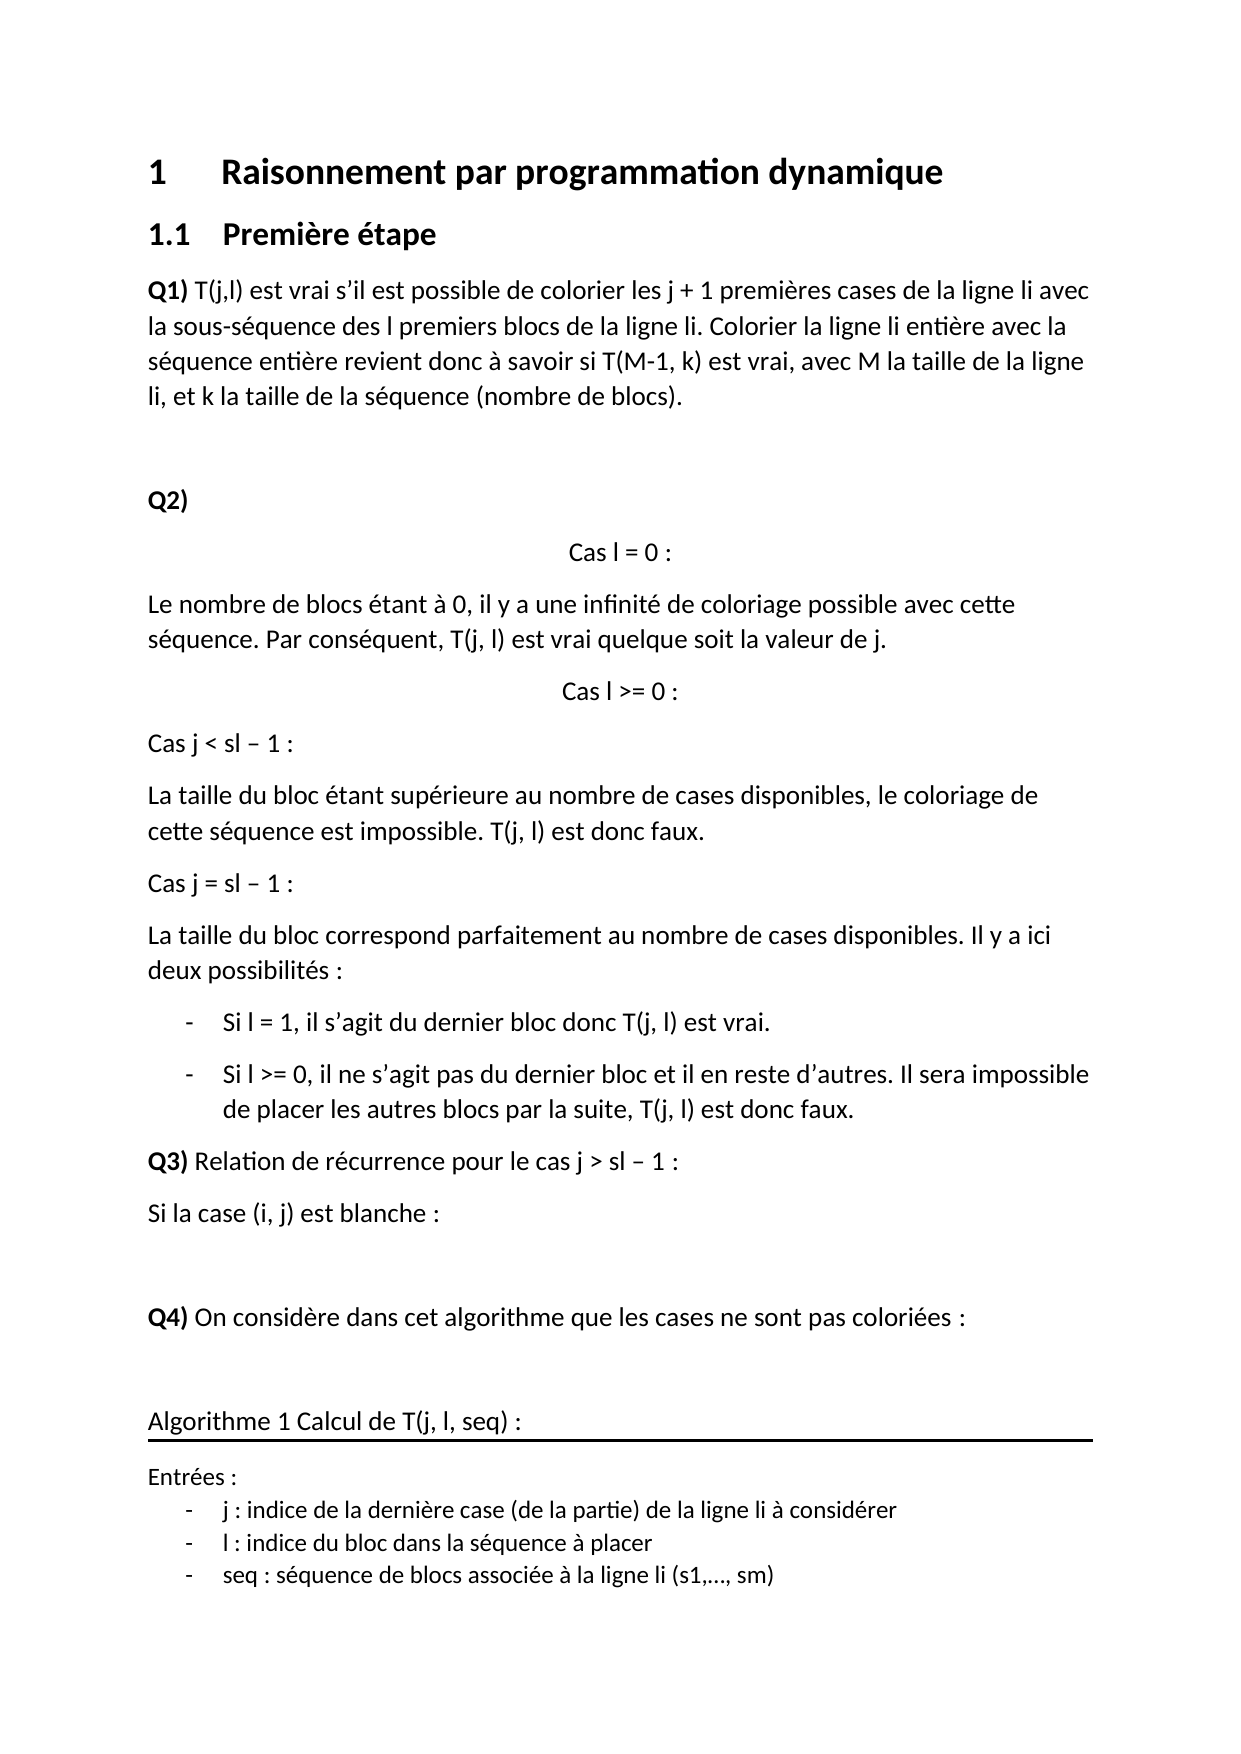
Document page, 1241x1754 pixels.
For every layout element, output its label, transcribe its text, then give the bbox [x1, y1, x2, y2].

list j : indice de la dernière case (de la partie) de la ligne li à considérer [185, 1494, 1093, 1524]
text Cas l >= 0 : [148, 674, 1093, 708]
text Q4) On considère dans cet algorithme que les cases ne sont pas coloriées : [148, 1300, 1093, 1333]
text Cas l = 0 : [148, 535, 1093, 568]
list seq : séquence de blocs associée à la ligne li (s1,…, sm) [185, 1559, 1093, 1590]
text Cas j < sl – 1 : [148, 727, 1093, 759]
text Le nombre de blocs étant à 0, il y a une infinité de coloriage possible avec cette séquence. Par conséquent, T(j, l) est vrai quelque soit la valeur de j. [148, 587, 1093, 656]
text Entrées : [148, 1461, 1093, 1492]
list Raisonnement par programmation dynamique [148, 148, 1093, 193]
text La taille du bloc correspond parfaitement au nombre de cases disponibles. Il y a ici deux possibilités : [148, 918, 1093, 986]
text Q3) Relation de récurrence pour le cas j > sl – 1 : [148, 1144, 1093, 1177]
text Q2) [148, 483, 1093, 516]
text La taille du bloc étant supérieure au nombre de cases disponibles, le coloriage de cette séquence est impossible. T(j, l) est donc faux. [148, 778, 1093, 847]
text Cas j = sl – 1 : [148, 866, 1093, 899]
list Si l = 1, il s’agit du dernier bloc donc T(j, l) est vrai. [185, 1005, 1093, 1038]
text Algorithme 1 Calcul de T(j, l, seq) : [148, 1404, 1093, 1439]
text Q1) T(j,l) est vrai s’il est possible de colorier les j + 1 premières cases de la ligne li avec la sous-séquence des l premiers blocs de la ligne li. Colorier la ligne li entière avec la séquence entière revient donc à savoir si T(M-1, k) est vrai, avec M la taille de la ligne li, et k la taille de la séquence (nombre de blocs). [148, 273, 1093, 412]
list l : indice du bloc dans la séquence à placer [185, 1527, 1093, 1557]
list Première étape [148, 213, 1093, 254]
text Si la case (i, j) est blanche : [148, 1196, 1093, 1229]
list Si l >= 0, il ne s’agit pas du dernier bloc et il en reste d’autres. Il sera impossible de placer les autres blocs par la suite, T(j, l) est donc faux. [185, 1057, 1093, 1125]
